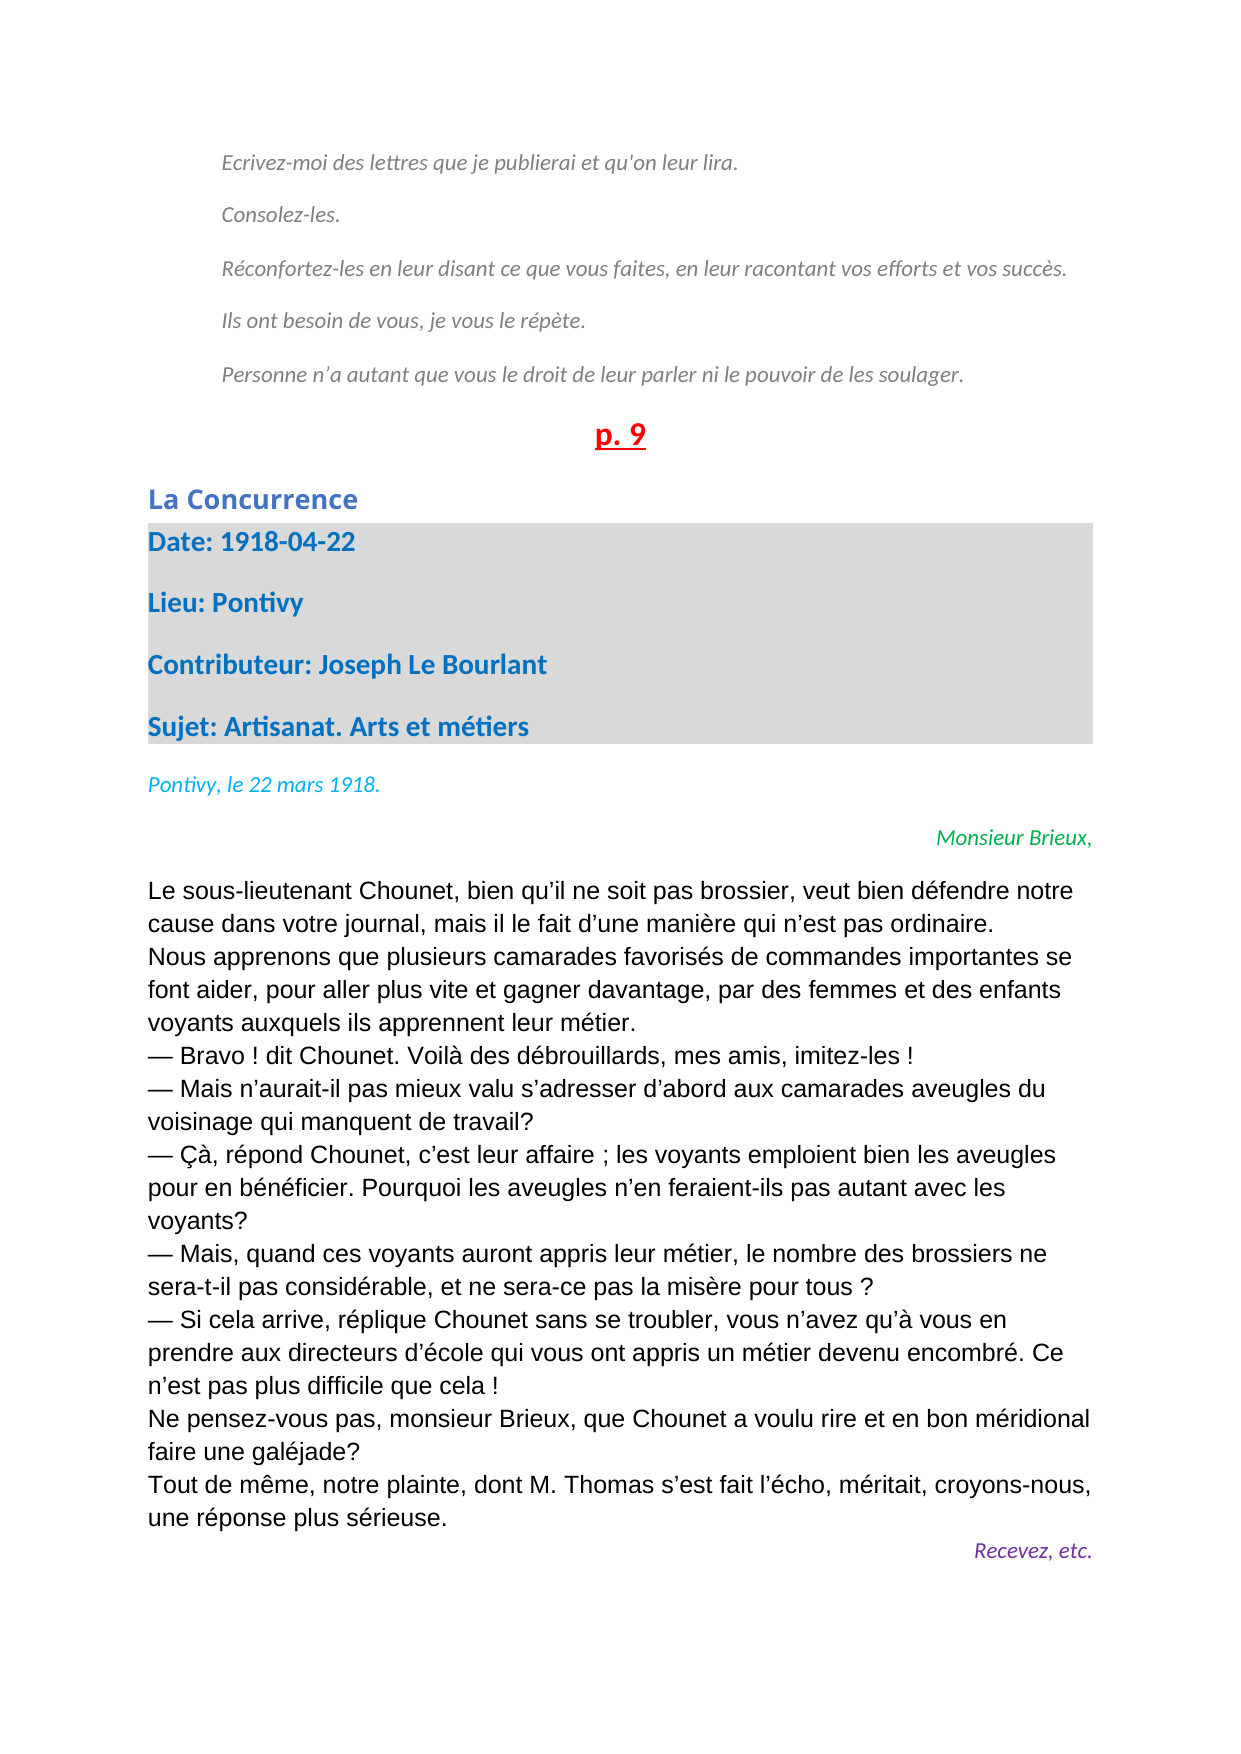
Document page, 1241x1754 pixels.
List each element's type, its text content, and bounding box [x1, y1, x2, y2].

text Recevez, etc. [148, 1536, 1093, 1564]
text Personne n’a autant que vous le droit de leur parler ni le pouvoir de les soulager. [148, 360, 1093, 388]
text Nous apprenons que plusieurs camarades favorisés de commandes importantes se font aider, pour aller plus vite et gagner davantage, par des femmes et des enfants voyants auxquels ils apprennent leur métier. [148, 942, 1093, 1037]
text Ne pensez-vous pas, monsieur Brieux, que Chounet a voulu rire et en bon méridional faire une galéjade? [148, 1404, 1093, 1466]
text — Bravo ! dit Chounet. Voilà des débrouillards, mes amis, imitez-les ! [148, 1041, 1093, 1070]
text — Mais, quand ces voyants auront appris leur métier, le nombre des brossiers ne sera-t-il pas considérable, et ne sera-ce pas la misère pour tous ? [148, 1239, 1093, 1301]
subtitle La Concurrence [148, 480, 1093, 517]
text Contributeur: Joseph Le Bourlant [148, 646, 1093, 682]
text Consolez-les. [148, 201, 1093, 229]
text — Si cela arrive, réplique Chounet sans se troubler, vous n’avez qu’à vous en prendre aux directeurs d’école qui vous ont appris un métier devenu encombré. Ce n’est pas plus difficile que cela ! [148, 1305, 1093, 1400]
text Lieu: Pontivy [148, 584, 1093, 620]
text Tout de même, notre plainte, dont M. Thomas s’est fait l’écho, méritait, croyons-nous, une réponse plus sérieuse. [148, 1470, 1093, 1532]
text Date: 1918-04-22 [148, 523, 1093, 558]
text Sujet: Artisanat. Arts et métiers [148, 708, 1093, 744]
text Monsieur Brieux, [148, 823, 1093, 851]
text Ils ont besoin de vous, je vous le répète. [148, 307, 1093, 335]
text p. 9 [148, 413, 1093, 453]
text — Mais n’aurait-il pas mieux valu s’adresser d’abord aux camarades aveugles du voisinage qui manquent de travail? [148, 1074, 1093, 1136]
text Réconfortez-les en leur disant ce que vous faites, en leur racontant vos efforts et vos succès. [148, 254, 1093, 282]
text Le sous-lieutenant Chounet, bien qu’il ne soit pas brossier, veut bien défendre notre cause dans votre journal, mais il le fait d’une manière qui n’est pas ordinaire. [148, 876, 1093, 938]
text — Çà, répond Chounet, c’est leur affaire ; les voyants emploient bien les aveugles pour en bénéficier. Pourquoi les aveugles n’en feraient-ils pas autant avec les voyants? [148, 1140, 1093, 1235]
text Pontivy, le 22 mars 1918. [148, 770, 1093, 798]
text Ecrivez-moi des lettres que je publierai et qu'on leur lira. [148, 148, 1093, 176]
